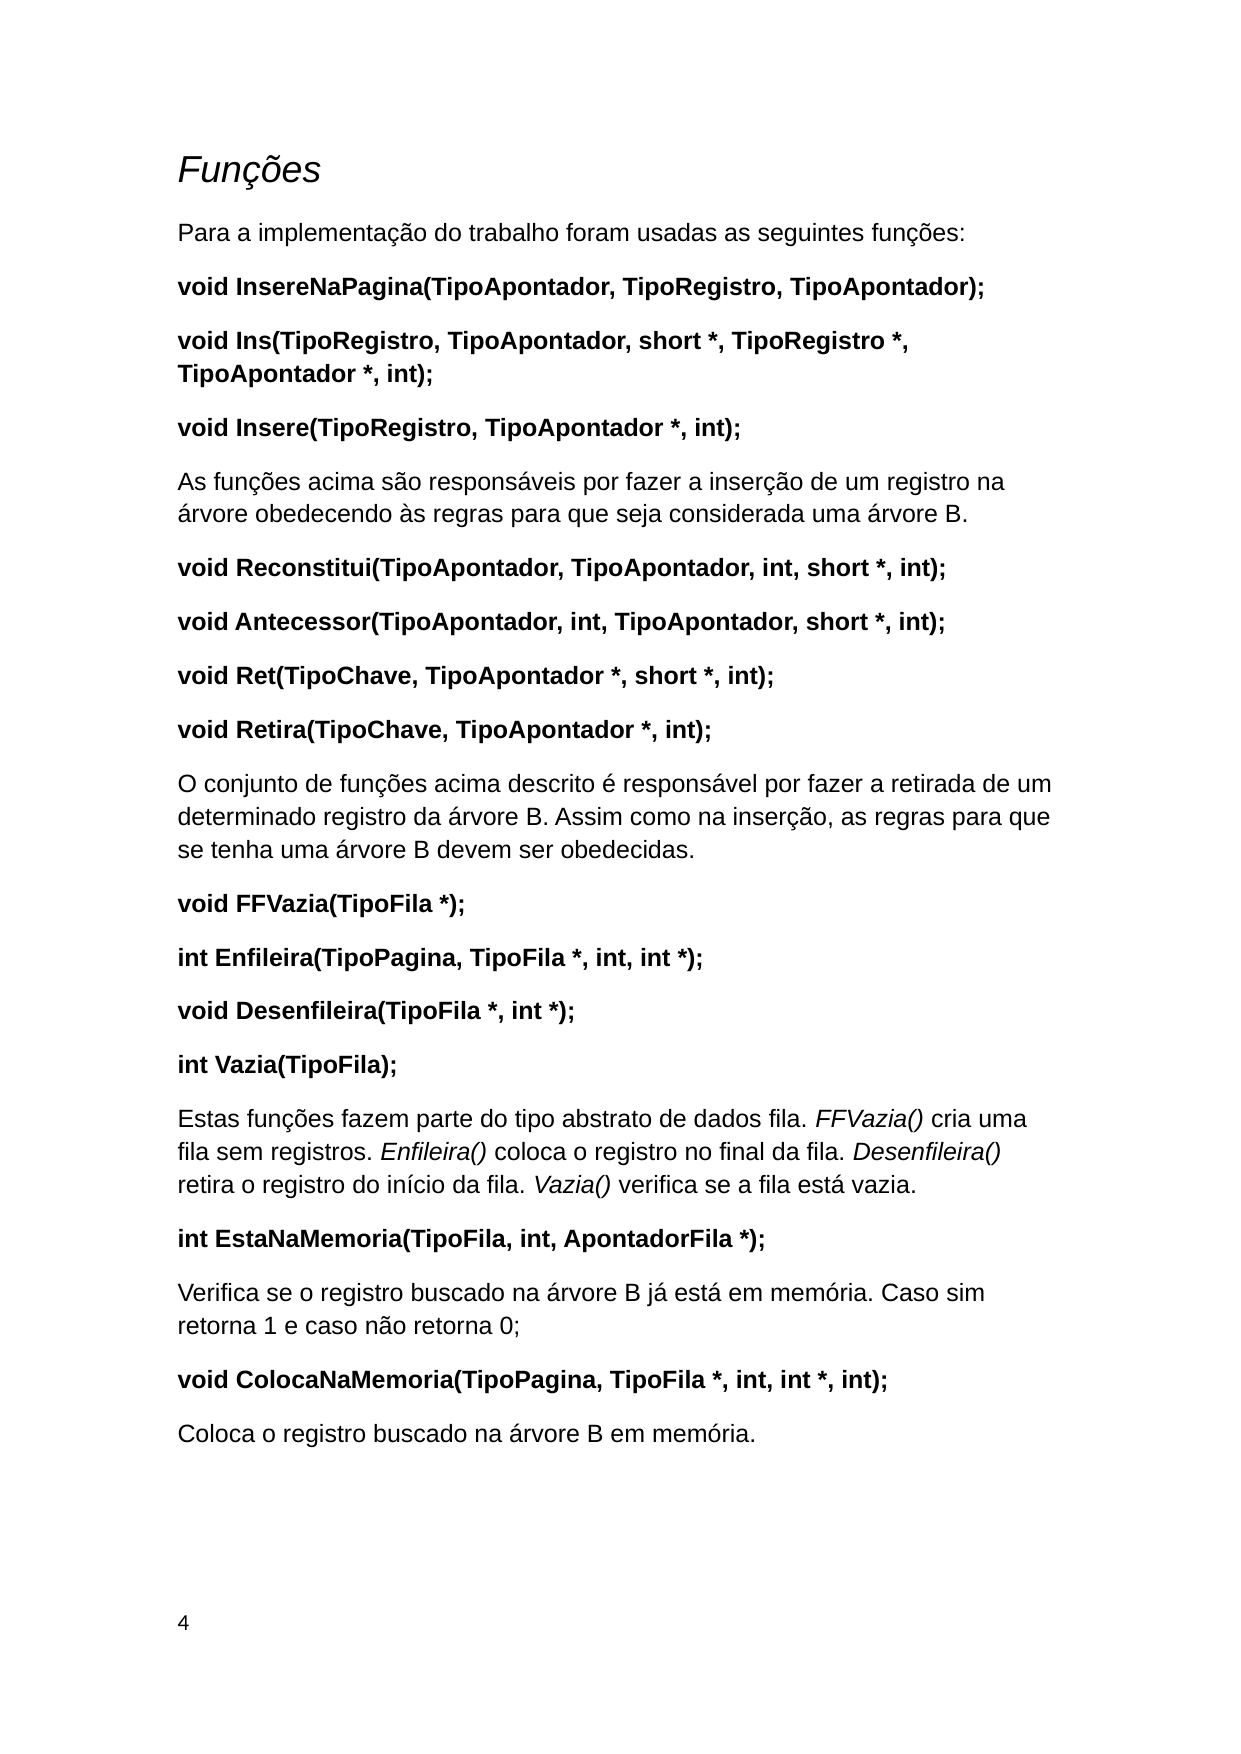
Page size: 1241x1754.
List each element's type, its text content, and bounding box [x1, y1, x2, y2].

text void Antecessor(TipoApontador, int, TipoApontador, short *, int); [177, 607, 1063, 636]
text Funções [177, 148, 1063, 191]
text int EstaNaMemoria(TipoFila, int, ApontadorFila *); [177, 1224, 1063, 1253]
text void Ret(TipoChave, TipoApontador *, short *, int); [177, 661, 1063, 690]
text Verifica se o registro buscado na árvore B já está em memória. Caso sim retorna 1 e caso não retorna 0; [177, 1278, 1063, 1339]
text As funções acima são responsáveis por fazer a inserção de um registro na árvore obedecendo às regras para que seja considerada uma árvore B. [177, 466, 1063, 528]
text Para a implementação do trabalho foram usadas as seguintes funções: [177, 218, 1063, 247]
text void Desenfileira(TipoFila *, int *); [177, 996, 1063, 1025]
text void Ins(TipoRegistro, TipoApontador, short *, TipoRegistro *, TipoApontador *, int); [177, 326, 1063, 387]
text void FFVazia(TipoFila *); [177, 889, 1063, 917]
text void Reconstitui(TipoApontador, TipoApontador, int, short *, int); [177, 553, 1063, 582]
text Estas funções fazem parte do tipo abstrato de dados fila. FFVazia() cria uma fila sem registros. Enfileira() coloca o registro no final da fila. Desenfileira() retira o registro do início da fila. Vazia() verifica se a fila está vazia. [177, 1104, 1063, 1199]
text int Enfileira(TipoPagina, TipoFila *, int, int *); [177, 942, 1063, 971]
text Coloca o registro buscado na árvore B em memória. [177, 1418, 1063, 1447]
text void ColocaNaMemoria(TipoPagina, TipoFila *, int, int *, int); [177, 1365, 1063, 1393]
text void Insere(TipoRegistro, TipoApontador *, int); [177, 413, 1063, 441]
text int Vazia(TipoFila); [177, 1050, 1063, 1079]
text void InsereNaPagina(TipoApontador, TipoRegistro, TipoApontador); [177, 272, 1063, 301]
text O conjunto de funções acima descrito é responsável por fazer a retirada de um determinado registro da árvore B. Assim como na inserção, as regras para que se tenha uma árvore B devem ser obedecidas. [177, 769, 1063, 863]
text void Retira(TipoChave, TipoApontador *, int); [177, 715, 1063, 744]
